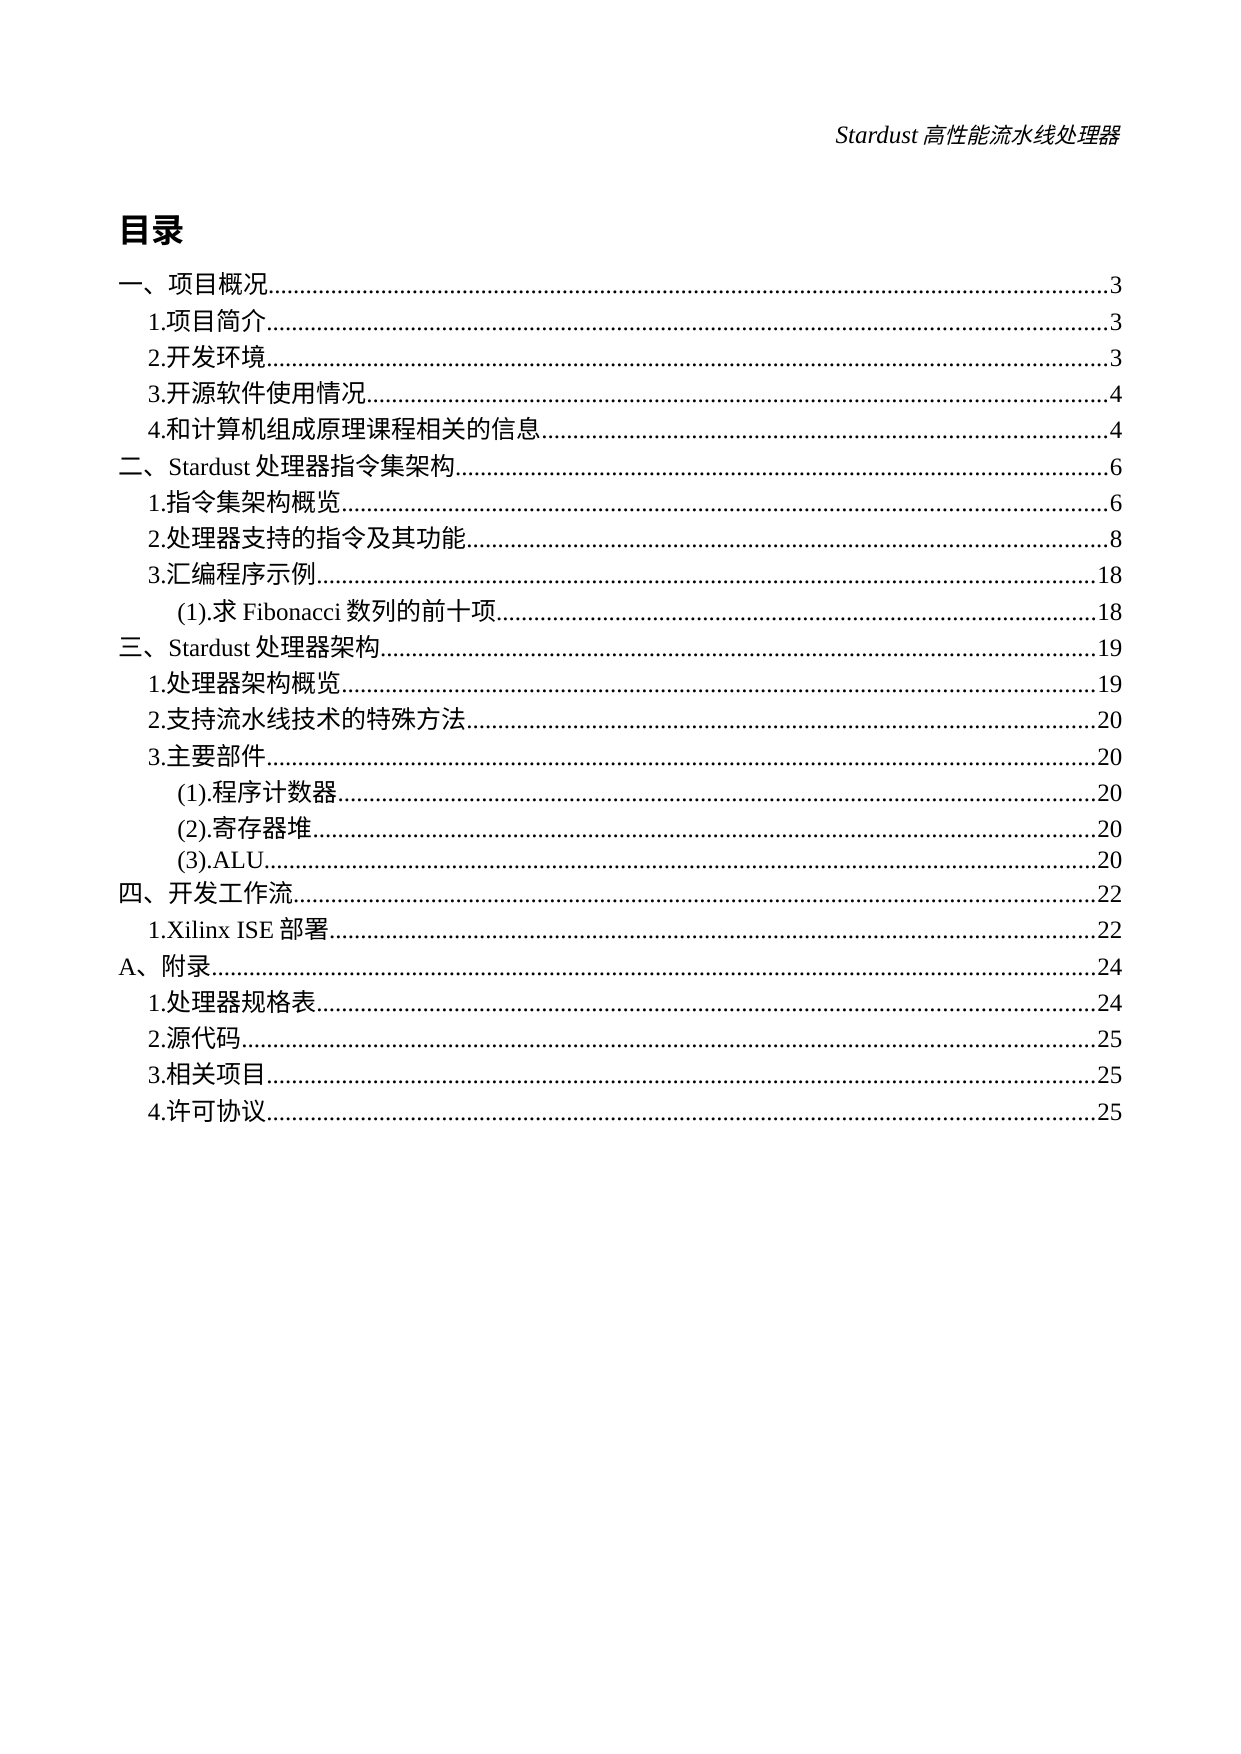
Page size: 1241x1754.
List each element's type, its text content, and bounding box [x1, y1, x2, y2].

text (3).ALU 20 [177, 845, 1122, 874]
subtitle 目录 [118, 204, 1122, 252]
text 三、Stardust处理器架构 19 [118, 627, 1122, 664]
text 1.指令集架构概览 6 [148, 482, 1122, 519]
text 3.主要部件 20 [148, 736, 1122, 772]
text (1).求Fibonacci数列的前十项 18 [177, 591, 1122, 627]
text 2.源代码 25 [148, 1019, 1122, 1055]
text 1.处理器架构概览 19 [148, 664, 1122, 700]
text (1).程序计数器 20 [177, 772, 1122, 809]
text 4.许可协议 25 [148, 1091, 1122, 1127]
text 2.开发环境 3 [148, 337, 1122, 374]
text A、附录 24 [118, 946, 1122, 982]
text 3.开源软件使用情况 4 [148, 374, 1122, 410]
text 1.项目简介 3 [148, 301, 1122, 337]
text 2.支持流水线技术的特殊方法 20 [148, 700, 1122, 736]
text 1.处理器规格表 24 [148, 982, 1122, 1019]
text 二、Stardust处理器指令集架构 6 [118, 446, 1122, 482]
text 2.处理器支持的指令及其功能 8 [148, 519, 1122, 555]
text 一、项目概况 3 [118, 265, 1122, 301]
text 1.Xilinx ISE部署 22 [148, 910, 1122, 946]
text 3.相关项目 25 [148, 1055, 1122, 1091]
text 四、开发工作流 22 [118, 874, 1122, 910]
text 3.汇编程序示例 18 [148, 555, 1122, 591]
text (2).寄存器堆 20 [177, 809, 1122, 845]
text 4.和计算机组成原理课程相关的信息 4 [148, 410, 1122, 446]
